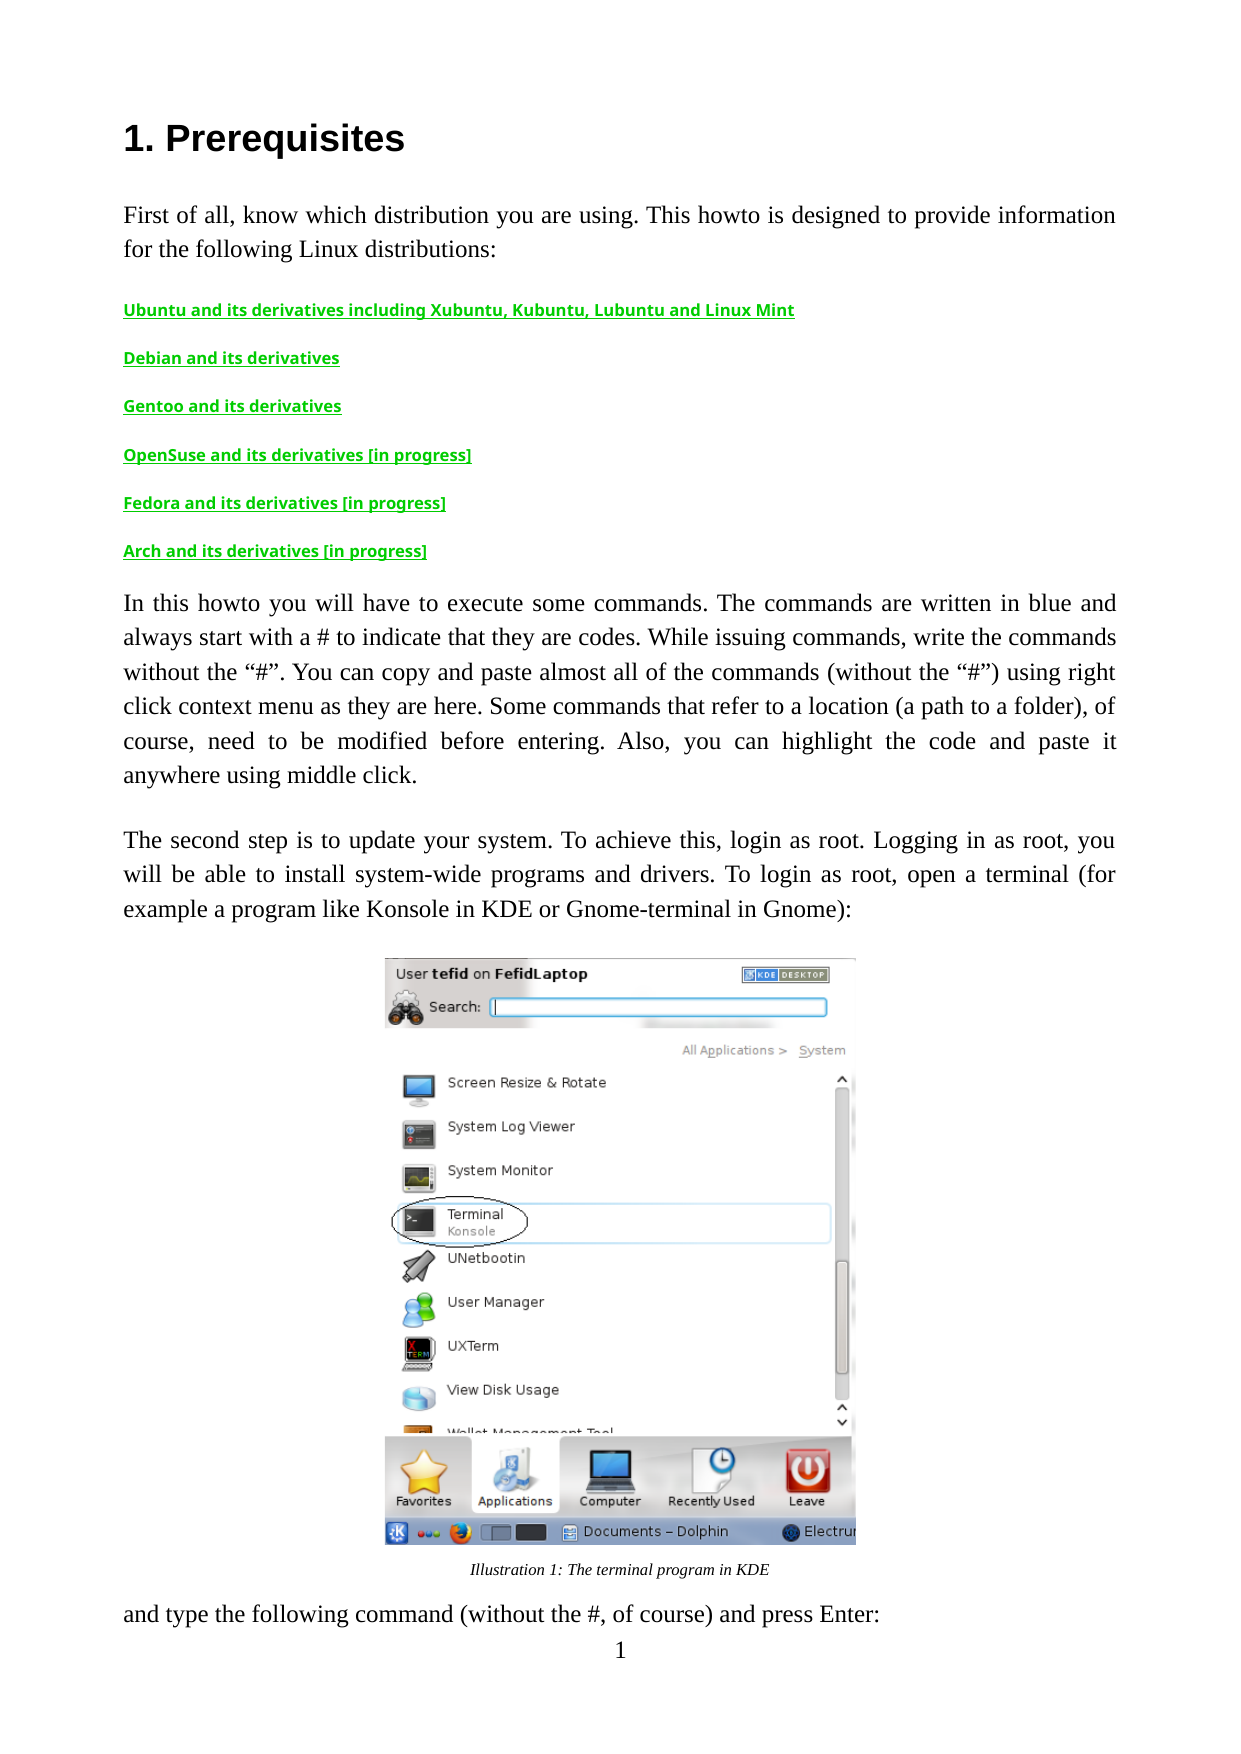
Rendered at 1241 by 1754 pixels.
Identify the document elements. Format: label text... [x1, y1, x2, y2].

text Ubuntu and its derivatives including Xubuntu, Kubuntu, Lubuntu and Linux Mint [123, 299, 1117, 321]
text Fedora and its derivatives [in progress] [123, 492, 1117, 514]
text Arch and its derivatives [in progress] [123, 540, 1117, 562]
subtitle 1. Prerequisites [123, 116, 1117, 159]
text Gentoo and its derivatives [123, 395, 1117, 418]
text The second step is to update your system. To achieve this, login as root. Logging in as root, you will be able to install system-wide programs and drivers. To login as root, open a terminal (for example a program like Konsole in KDE or Gnome-terminal in Gnome): [123, 825, 1117, 923]
picture [384, 958, 856, 1545]
text Debian and its derivatives [123, 347, 1117, 369]
text In this howto you will have to execute some commands. The commands are written in blue and always start with a # to indicate that they are codes. While issuing commands, write the commands without the “#”. You can copy and paste almost all of the commands (without the “#”) using right click context menu as they are here. Some commands that refer to a location (a path to a folder), of course, need to be modified before entering. Also, you can highlight the code and paste it anywhere using middle click. [123, 588, 1117, 789]
text and type the following command (without the #, of course) and press Enter: [123, 958, 1117, 1628]
text OpenSuse and its derivatives [in progress] [123, 443, 1117, 466]
text First of all, know which distribution you are using. This howto is designed to provide information for the following Linux distributions: [123, 200, 1117, 263]
text Illustration 1: The terminal program in KDE [385, 1545, 856, 1579]
